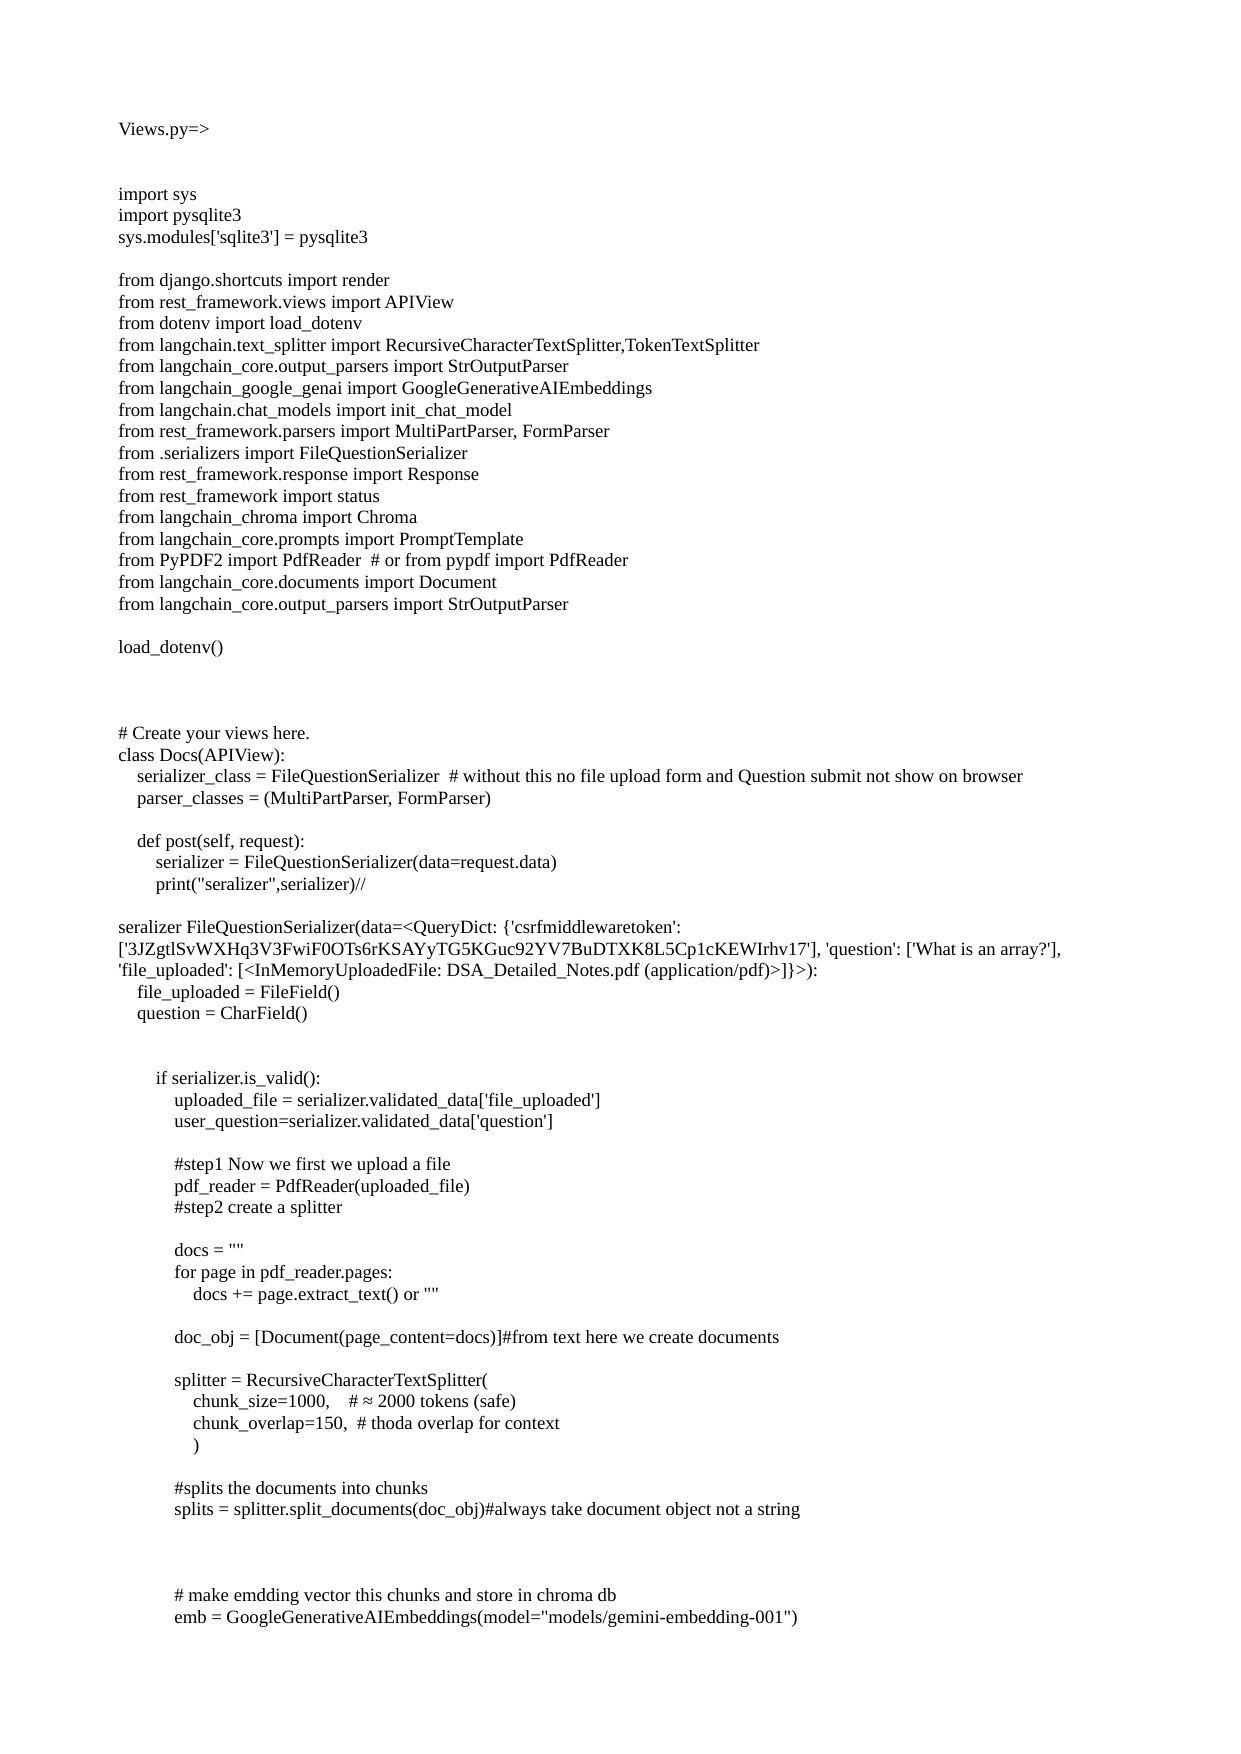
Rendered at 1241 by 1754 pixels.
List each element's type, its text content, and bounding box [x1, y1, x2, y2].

text #step2 create a splitter [118, 1196, 1122, 1218]
text from langchain_core.output_parsers import StrOutputParser [118, 592, 1122, 614]
text from rest_framework.response import Response [118, 463, 1122, 485]
text from langchain_google_genai import GoogleGenerativeAIEmbeddings [118, 377, 1122, 398]
text from rest_framework import status [118, 485, 1122, 506]
text from rest_framework.views import APIView [118, 291, 1122, 312]
text seralizer FileQuestionSerializer(data=<QueryDict: {'csrfmiddlewaretoken': ['3JZgtlSvWXHq3V3FwiF0OTs6rKSAYyTG5KGuc92YV7BuDTXK8L5Cp1cKEWIrhv17'], 'question': ['What is an array?'], 'file_uploaded': [<InMemoryUploadedFile: DSA_Detailed_Notes.pdf (application/pdf)>]}>): [118, 916, 1122, 981]
text serializer = FileQuestionSerializer(data=request.data) [118, 851, 1122, 873]
text emb = GoogleGenerativeAIEmbeddings(model="models/gemini-embedding-001") [118, 1606, 1122, 1627]
text from rest_framework.parsers import MultiPartParser, FormParser [118, 420, 1122, 442]
text file_uploaded = FileField() [118, 981, 1122, 1002]
text load_dotenv() [118, 636, 1122, 657]
text # Create your views here. [118, 722, 1122, 743]
text import pysqlite3 [118, 204, 1122, 226]
text uploaded_file = serializer.validated_data['file_uploaded'] [118, 1088, 1122, 1110]
text serializer_class = FileQuestionSerializer # without this no file upload form and Question submit not show on browser [118, 765, 1122, 787]
text splits = splitter.split_documents(doc_obj)#always take document object not a string [118, 1498, 1122, 1520]
text from langchain.text_splitter import RecursiveCharacterTextSplitter,TokenTextSplitter [118, 334, 1122, 355]
text print("seralizer",serializer)// [118, 873, 1122, 894]
text from langchain_chroma import Chroma [118, 506, 1122, 528]
text def post(self, request): [118, 830, 1122, 851]
text import sys [118, 183, 1122, 204]
text chunk_size=1000, # ≈ 2000 tokens (safe) [118, 1390, 1122, 1412]
text class Docs(APIView): [118, 743, 1122, 765]
text question = CharField() [118, 1002, 1122, 1024]
text docs += page.extract_text() or "" [118, 1282, 1122, 1304]
text sys.modules['sqlite3'] = pysqlite3 [118, 226, 1122, 247]
text user_question=serializer.validated_data['question'] [118, 1110, 1122, 1132]
text from django.shortcuts import render [118, 269, 1122, 291]
text # make emdding vector this chunks and store in chroma db [118, 1584, 1122, 1606]
text from langchain_core.output_parsers import StrOutputParser [118, 355, 1122, 377]
text from .serializers import FileQuestionSerializer [118, 442, 1122, 463]
text chunk_overlap=150, # thoda overlap for context [118, 1412, 1122, 1433]
text docs = "" [118, 1239, 1122, 1261]
text doc_obj = [Document(page_content=docs)]#from text here we create documents [118, 1326, 1122, 1347]
text #step1 Now we first we upload a file [118, 1153, 1122, 1175]
text from langchain_core.documents import Document [118, 571, 1122, 592]
text from PyPDF2 import PdfReader # or from pypdf import PdfReader [118, 549, 1122, 571]
text pdf_reader = PdfReader(uploaded_file) [118, 1175, 1122, 1196]
text Views.py=> [118, 118, 1122, 140]
text parser_classes = (MultiPartParser, FormParser) [118, 787, 1122, 808]
text if serializer.is_valid(): [118, 1067, 1122, 1088]
text ) [118, 1433, 1122, 1455]
text #splits the documents into chunks [118, 1477, 1122, 1498]
text from dotenv import load_dotenv [118, 312, 1122, 334]
text from langchain_core.prompts import PromptTemplate [118, 528, 1122, 549]
text splitter = RecursiveCharacterTextSplitter( [118, 1369, 1122, 1390]
text for page in pdf_reader.pages: [118, 1261, 1122, 1282]
text from langchain.chat_models import init_chat_model [118, 398, 1122, 420]
